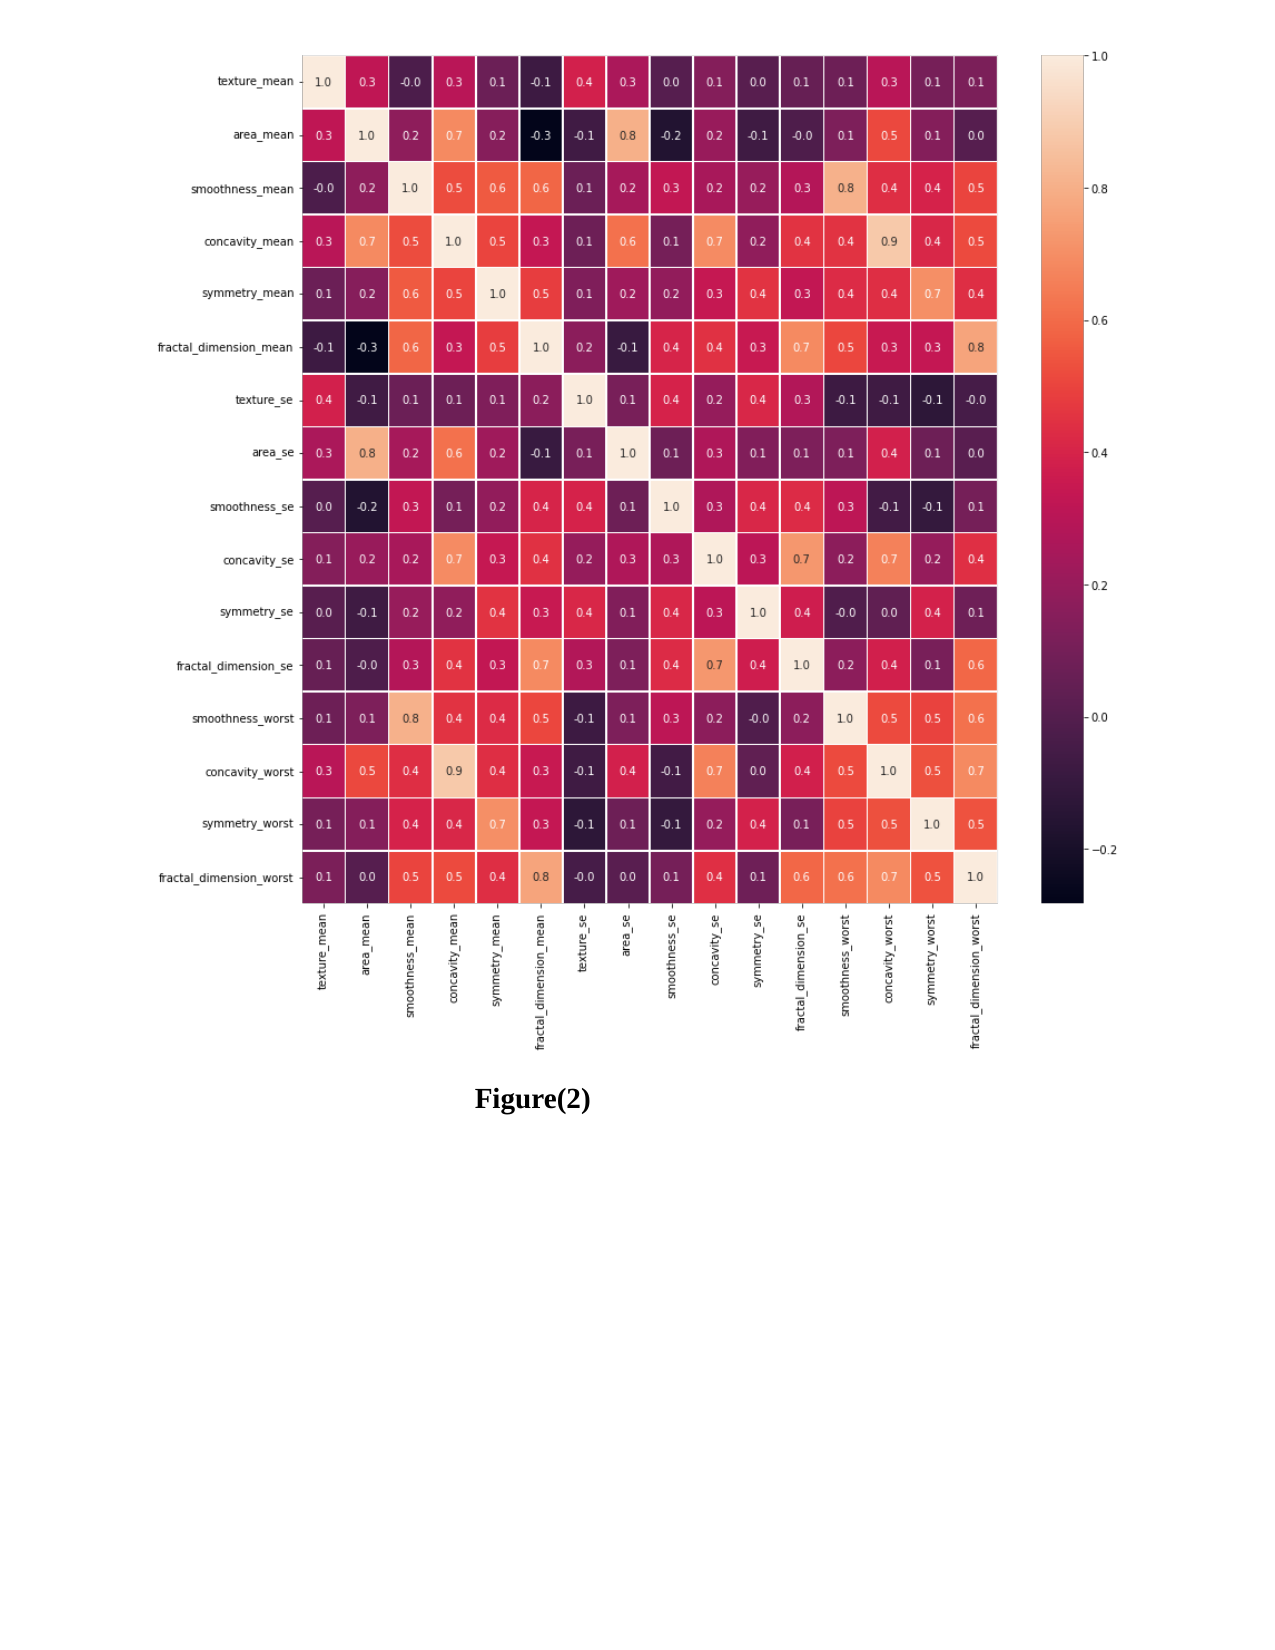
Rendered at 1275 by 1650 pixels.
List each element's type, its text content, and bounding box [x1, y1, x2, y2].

text Figure(2) [474, 100, 1230, 1115]
picture [150, 45, 1125, 1056]
